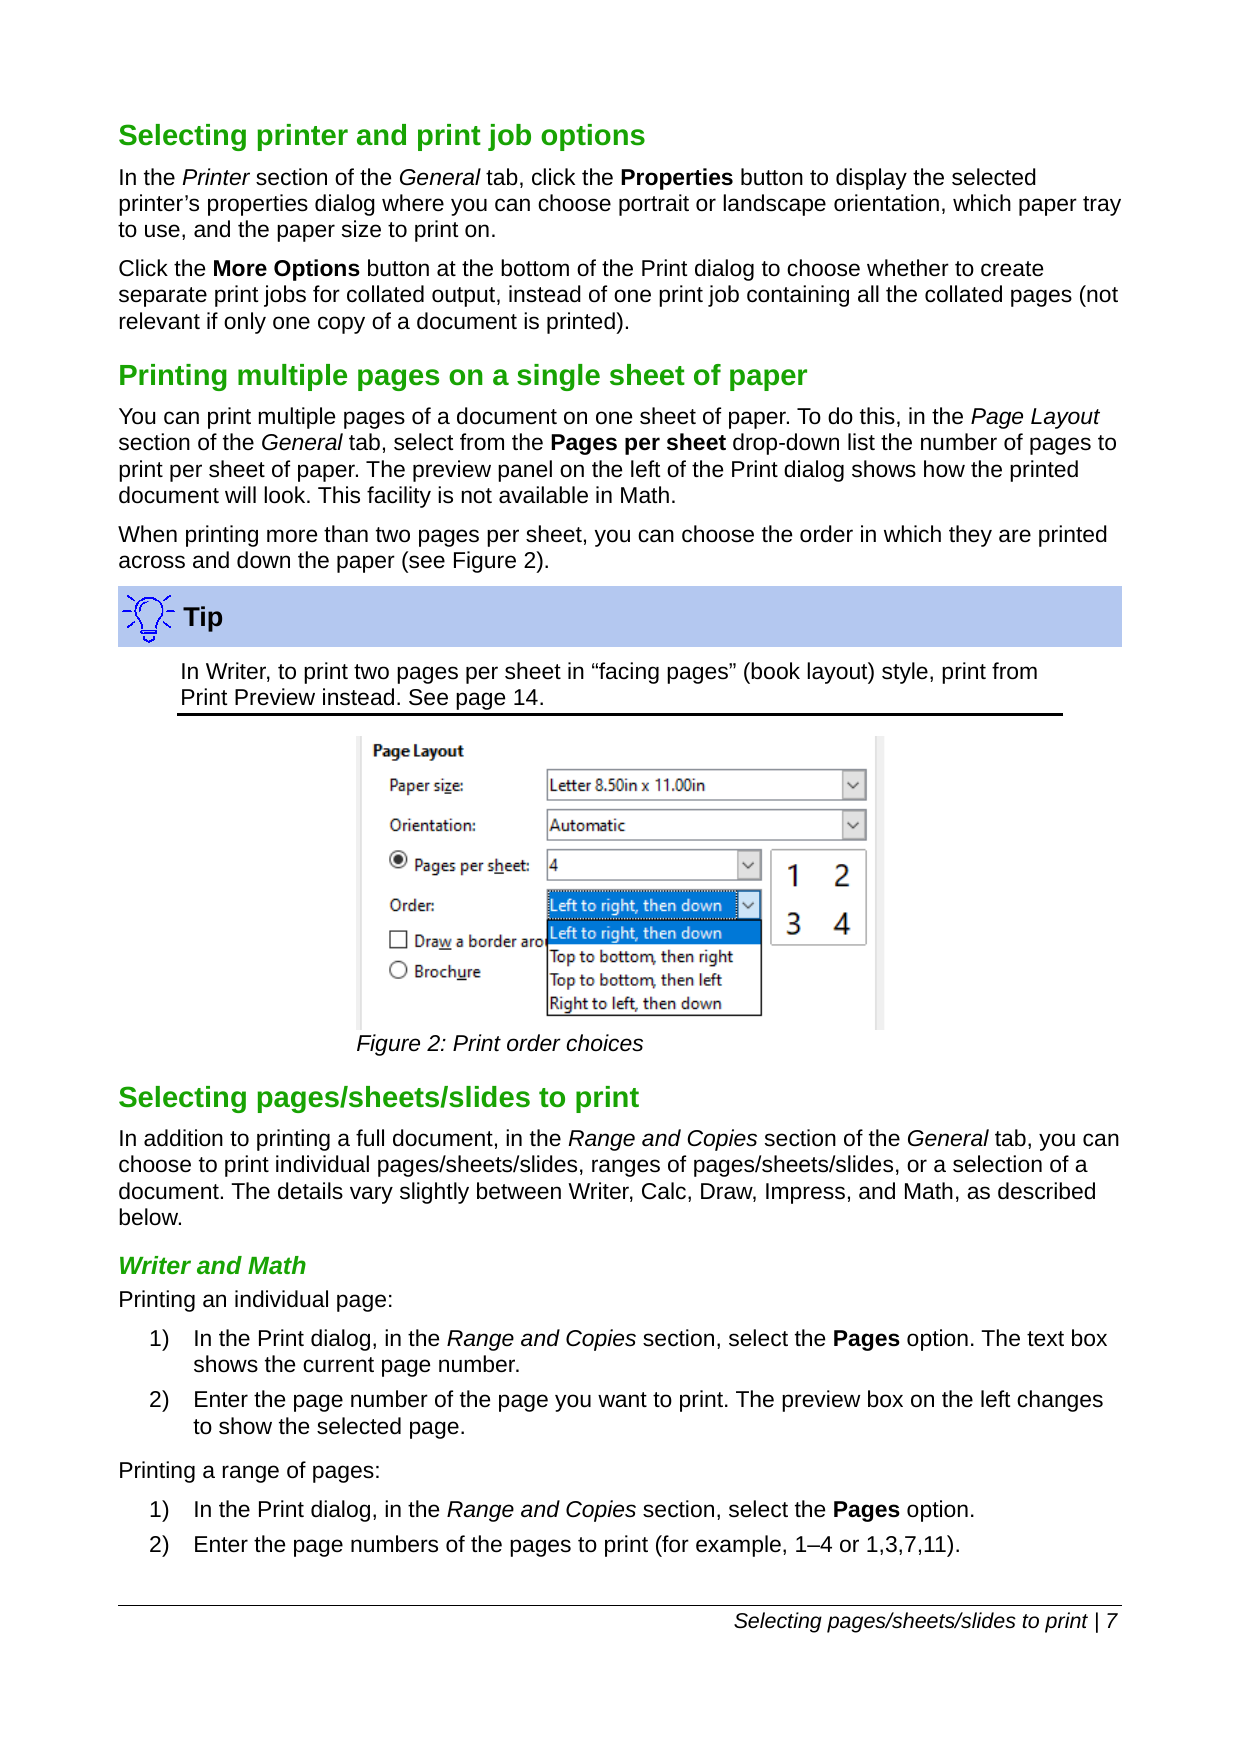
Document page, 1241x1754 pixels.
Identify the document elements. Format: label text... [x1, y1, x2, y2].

subtitle Selecting printer and print job options [118, 118, 1122, 152]
picture [119, 587, 179, 647]
subtitle Writer and Math [118, 1251, 1122, 1280]
text You can print multiple pages of a document on one sheet of paper. To do this, in the Page Layout section of the General tab, select from the Pages per sheet drop-down list the number of pages to print per sheet of paper. The preview panel on the left of the Print dialog shows how the printed document will look. This facility is not available in Math. [118, 403, 1122, 508]
subtitle Printing multiple pages on a single sheet of paper [118, 358, 1122, 391]
picture [356, 736, 885, 1030]
subtitle Tip [118, 586, 1122, 647]
list Printing an individual page: [118, 1286, 1122, 1312]
text In addition to printing a full document, in the Range and Copies section of the General tab, you can choose to print individual pages/sheets/slides, ranges of pages/sheets/slides, or a selection of a document. The details vary slightly between Writer, Calc, Draw, Impress, and Math, as described below. [118, 1125, 1122, 1231]
text When printing more than two pages per sheet, you can choose the order in which they are printed across and down the paper (see Figure 2). [118, 521, 1122, 574]
list Printing a range of pages: [118, 1457, 1122, 1483]
text Click the More Options button at the bottom of the Print dialog to choose whether to create separate print jobs for collated output, instead of one print job containing all the collated pages (not relevant if only one copy of a document is printed). [118, 255, 1122, 334]
list In the Print dialog, in the Range and Copies section, select the Pages option. [169, 1496, 1122, 1522]
text In Writer, to print two pages per sheet in “facing pages” (book layout) style, print from Print Preview instead. See page 14. [177, 655, 1063, 713]
subtitle Selecting pages/sheets/slides to print [118, 1080, 1122, 1113]
list Enter the page numbers of the pages to print (for example, 1–4 or 1,3,7,11). [169, 1531, 1122, 1557]
text Figure 2: Print order choices [356, 1030, 884, 1056]
list Enter the page number of the page you want to print. The preview box on the left changes to show the selected page. [169, 1386, 1122, 1439]
list In the Print dialog, in the Range and Copies section, select the Pages option. The text box shows the current page number. [169, 1325, 1122, 1377]
text In the Printer section of the General tab, click the Properties button to display the selected printer’s properties dialog where you can choose portrait or landscape orientation, which paper tray to use, and the paper size to print on. [118, 163, 1122, 242]
